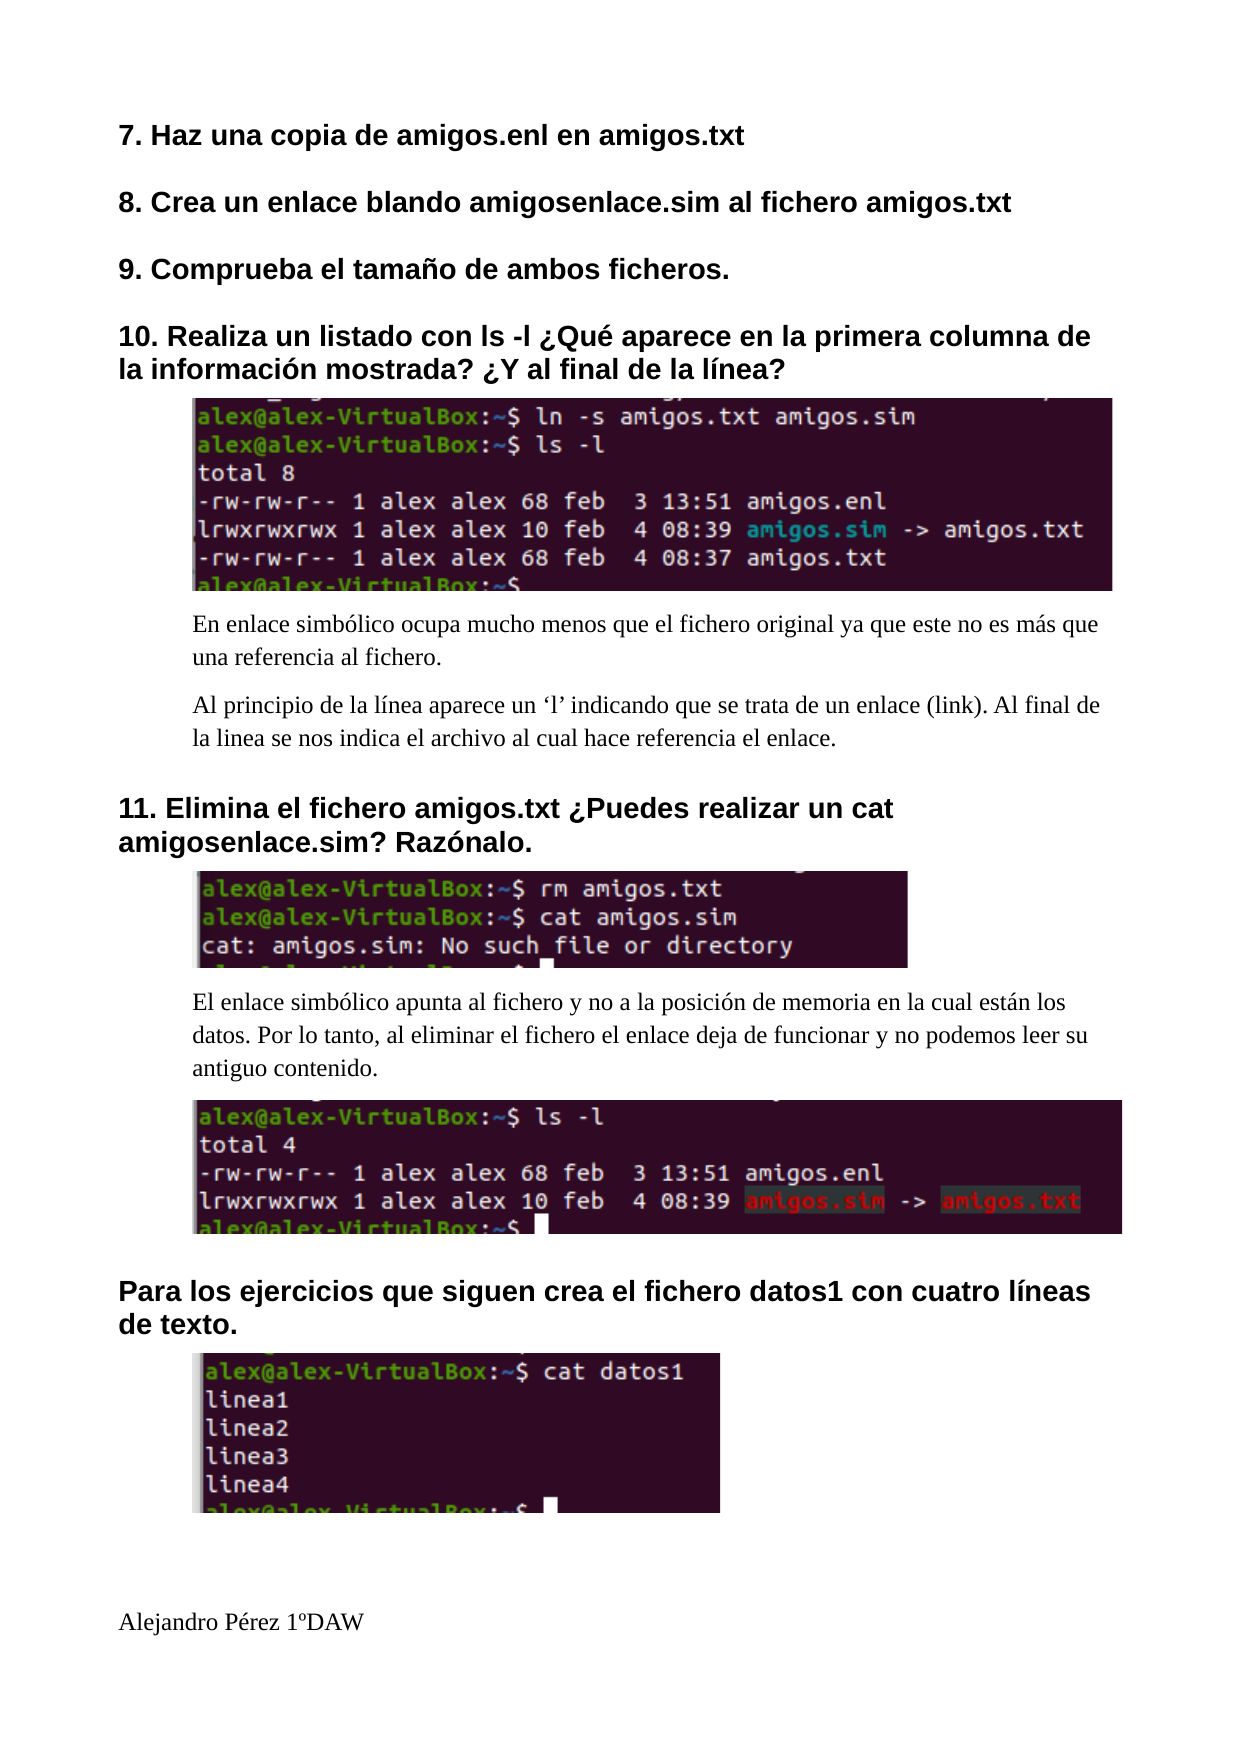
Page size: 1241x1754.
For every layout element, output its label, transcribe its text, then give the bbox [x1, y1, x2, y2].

subtitle 8. Crea un enlace blando amigosenlace.sim al fichero amigos.txt [118, 185, 1122, 218]
picture [192, 398, 1113, 591]
text Al principio de la línea aparece un ‘l’ indicando que se trata de un enlace (link). Al final de la linea se nos indica el archivo al cual hace referencia el enlace. [192, 690, 1122, 752]
picture [192, 1353, 721, 1513]
picture [192, 871, 908, 968]
subtitle 10. Realiza un listado con ls -l ¿Qué aparece en la primera columna de la información mostrada? ¿Y al final de la línea? [118, 319, 1122, 386]
subtitle 11. Elimina el fichero amigos.txt ¿Puedes realizar un cat amigosenlace.sim? Razónalo. [118, 791, 1122, 858]
picture [192, 1100, 1123, 1234]
subtitle 7. Haz una copia de amigos.enl en amigos.txt [118, 118, 1122, 152]
text En enlace simbólico ocupa mucho menos que el fichero original ya que este no es más que una referencia al fichero. [192, 609, 1122, 671]
subtitle 9. Comprueba el tamaño de ambos ficheros. [118, 252, 1122, 285]
subtitle Para los ejercicios que siguen crea el fichero datos1 con cuatro líneas de texto. [118, 1273, 1122, 1341]
text El enlace simbólico apunta al fichero y no a la posición de memoria en la cual están los datos. Por lo tanto, al eliminar el fichero el enlace deja de funcionar y no podemos leer su antiguo contenido. [192, 987, 1122, 1082]
